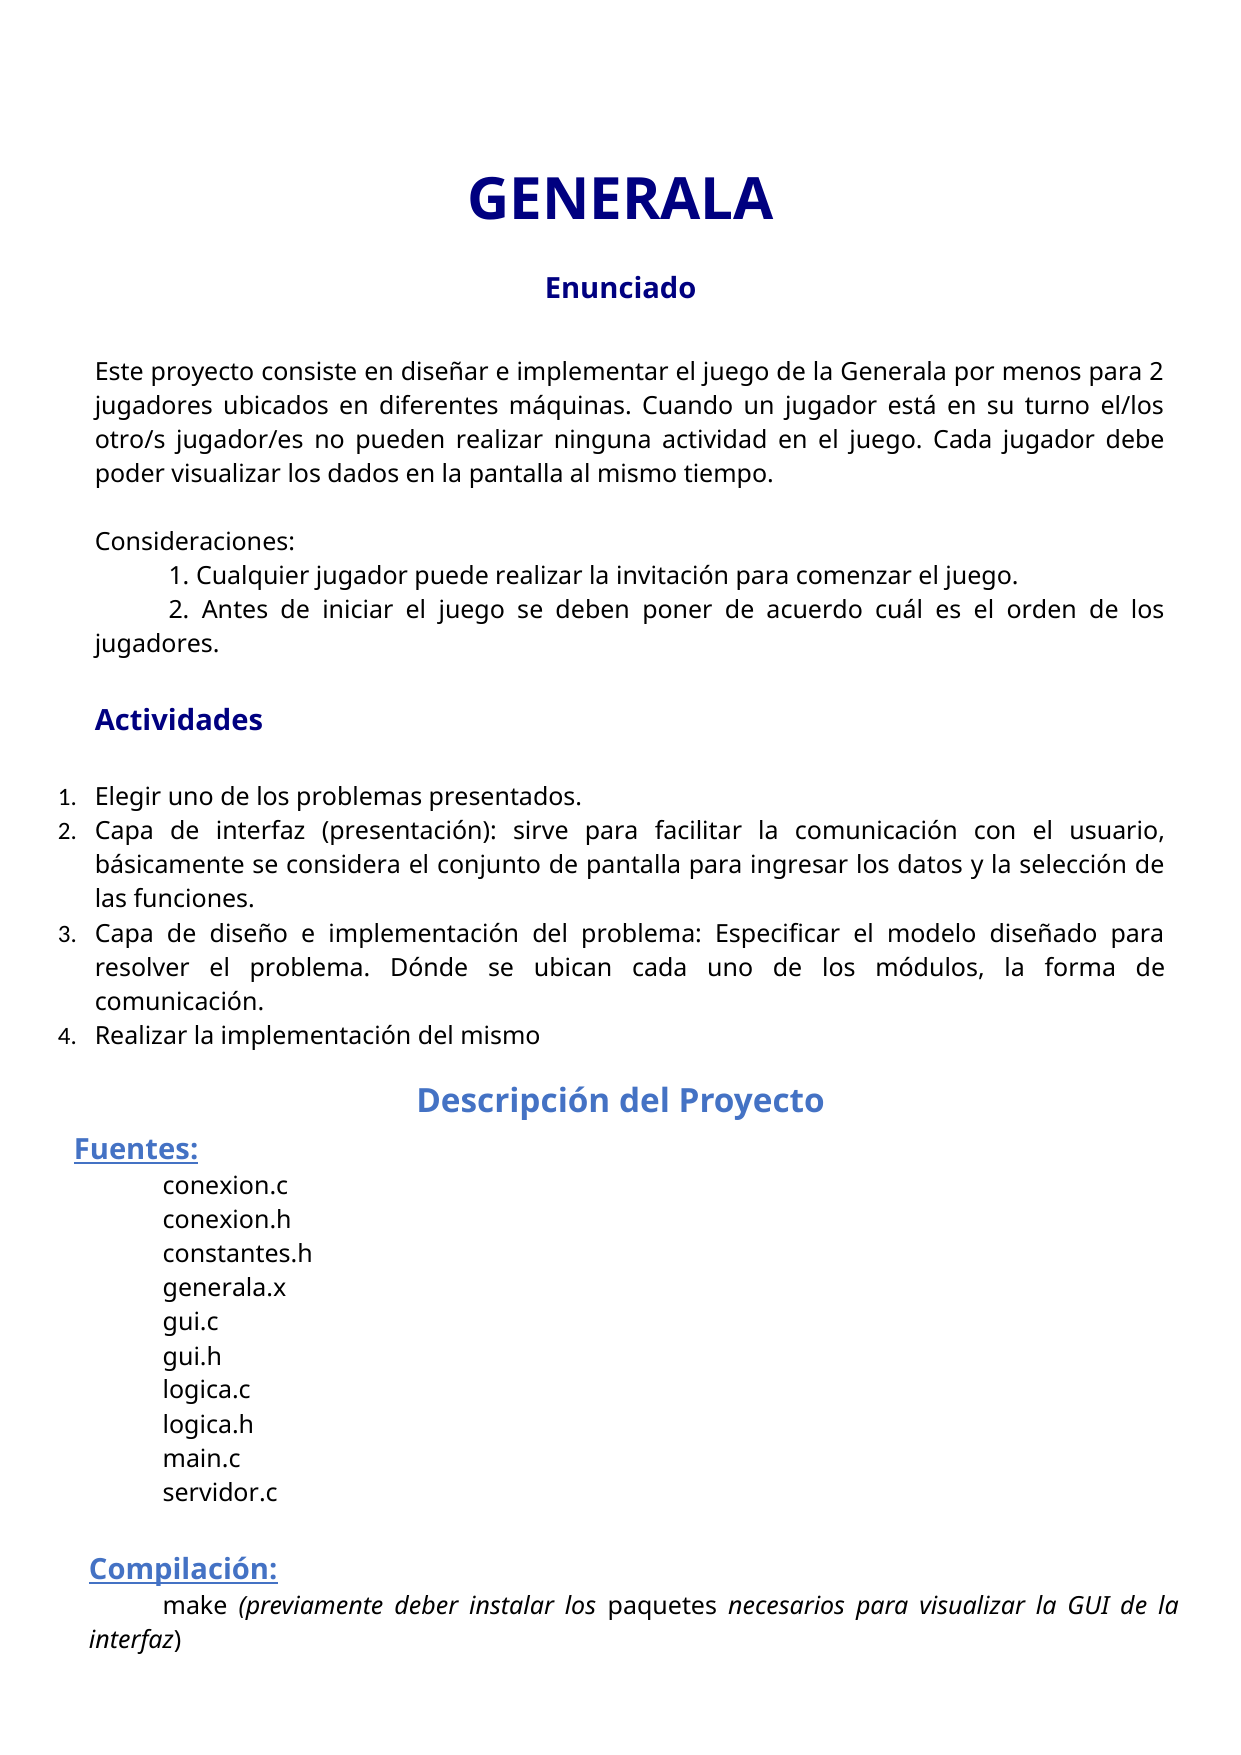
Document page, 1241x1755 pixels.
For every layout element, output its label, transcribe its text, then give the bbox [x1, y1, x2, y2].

text gui.c [89, 1304, 1183, 1338]
text logica.c [89, 1372, 1183, 1406]
list Capa de diseño e implementación del problema: Especificar el modelo diseñado para resolver el problema. Dónde se ubican cada uno de los módulos, la forma de comunicación. [58, 915, 1166, 1017]
subtitle Enunciado [0, 268, 1241, 307]
list Capa de interfaz (presentación): sirve para facilitar la comunicación con el usuario, básicamente se considera el conjunto de pantalla para ingresar los datos y la selección de las funciones. [58, 813, 1166, 915]
text logica.h [89, 1406, 1183, 1440]
text servidor.c [89, 1474, 1183, 1508]
text 2. Antes de iniciar el juego se deben poner de acuerdo cuál es el orden de los jugadores. [94, 592, 1166, 660]
text 1. Cualquier jugador puede realizar la invitación para comenzar el juego. [21, 558, 1166, 592]
text gui.h [89, 1338, 1183, 1372]
text Actividades [94, 699, 1185, 739]
list Realizar la implementación del mismo [58, 1017, 1166, 1051]
text generala.x [89, 1270, 1183, 1304]
subtitle GENERALA [0, 157, 1241, 236]
text Consideraciones: [94, 524, 1166, 558]
text conexion.h [89, 1202, 1183, 1236]
text conexion.c [89, 1168, 1183, 1202]
subtitle Descripción del Proyecto [0, 1076, 1241, 1122]
text Este proyecto consiste en diseñar e implementar el juego de la Generala por menos para 2 jugadores ubicados en diferentes máquinas. Cuando un jugador está en su turno el/los otro/s jugador/es no pueden realizar ninguna actividad en el juego. Cada jugador debe poder visualizar los dados en la pantalla al mismo tiempo. [94, 353, 1166, 489]
text constantes.h [89, 1236, 1183, 1270]
text Compilación: [15, 1548, 1183, 1588]
text Fuentes: [74, 1128, 1183, 1168]
text main.c [89, 1440, 1183, 1474]
text make (previamente deber instalar los paquetes necesarios para visualizar la GUI de la interfaz) [89, 1588, 1183, 1656]
list Elegir uno de los problemas presentados. [58, 779, 1166, 813]
